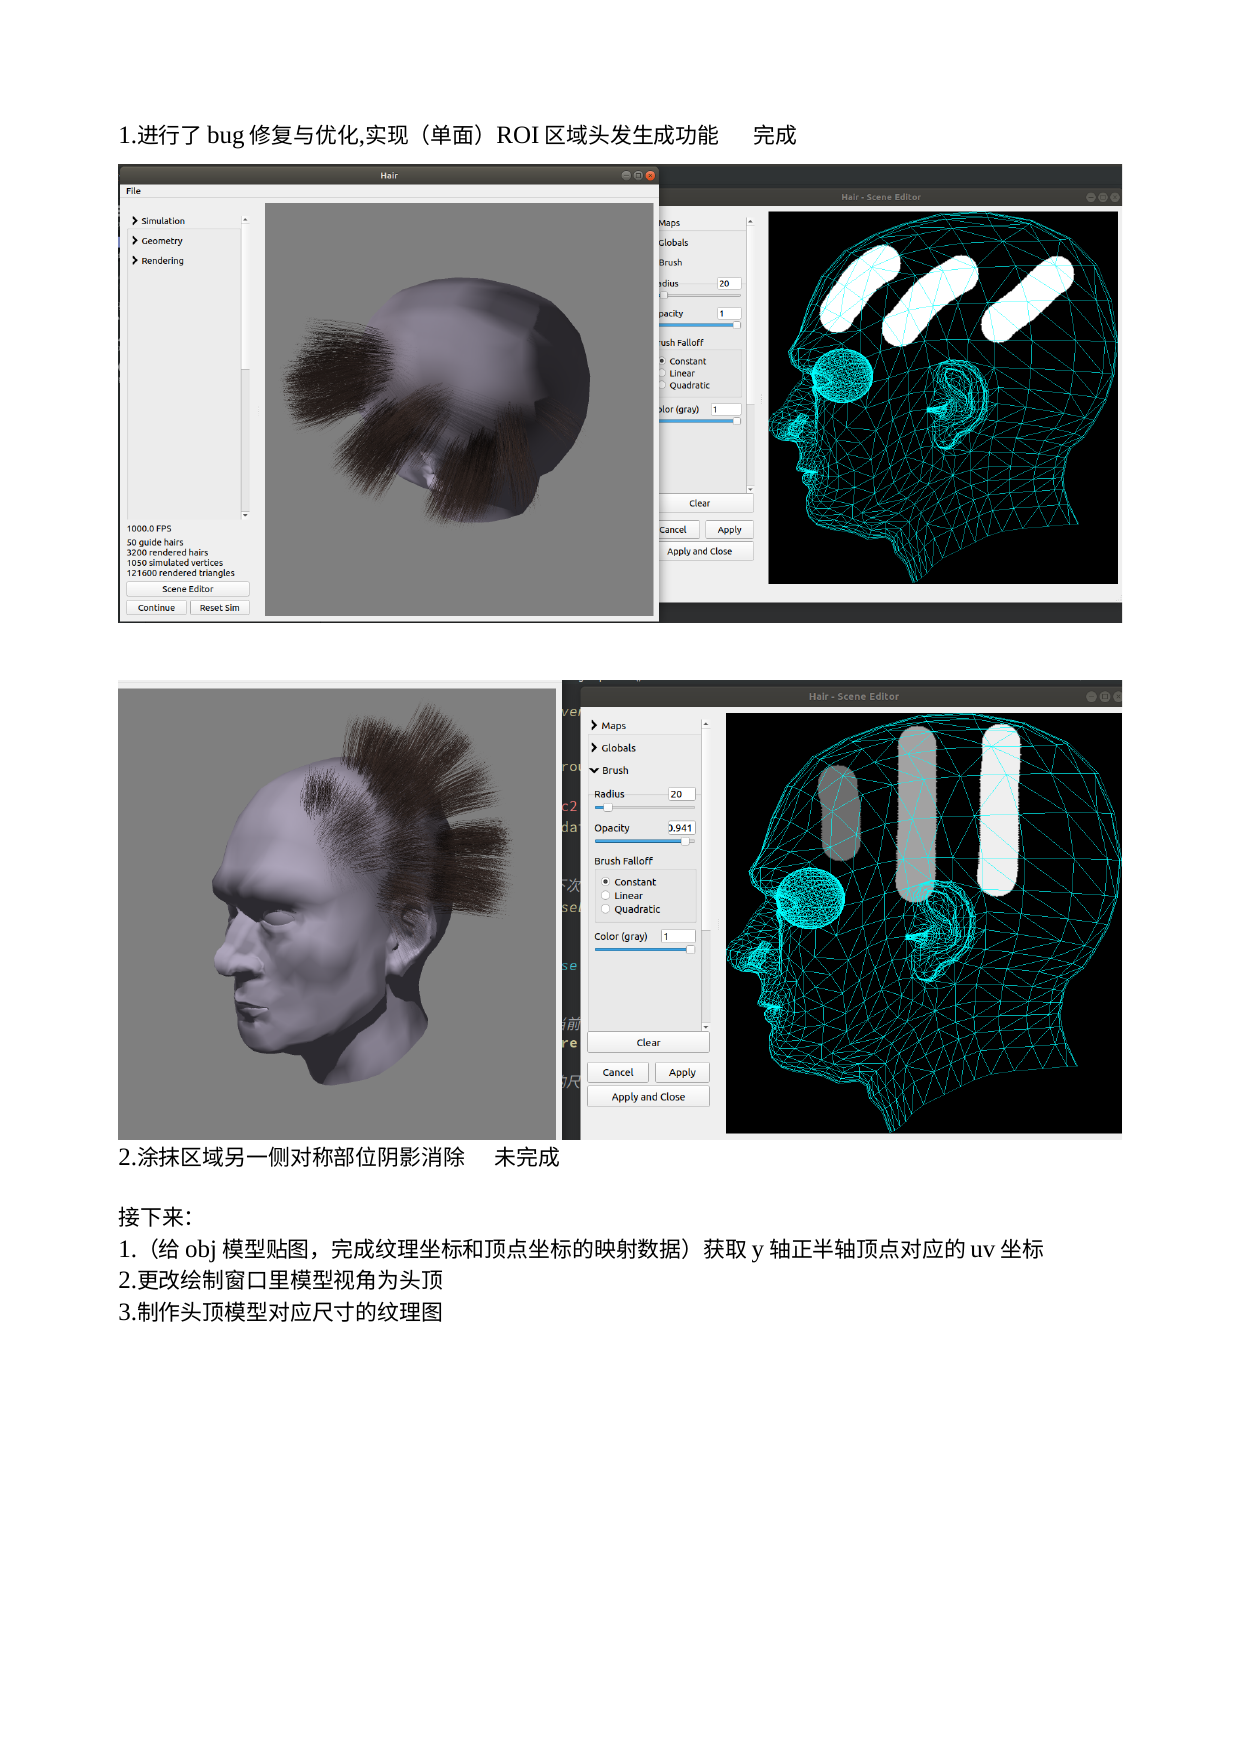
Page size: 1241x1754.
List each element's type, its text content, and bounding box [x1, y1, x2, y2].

text 2.更改绘制窗口里模型视角为头顶 [118, 1263, 1122, 1295]
picture [118, 680, 1123, 1140]
picture [118, 164, 1123, 623]
text 1.（给obj模型贴图，完成纹理坐标和顶点坐标的映射数据）获取y轴正半轴顶点对应的uv坐标 [118, 1232, 1122, 1263]
text 1.进行了bug修复与优化,实现（单面）ROI区域头发生成功能 完成 [118, 118, 1122, 150]
text 2.涂抹区域另一侧对称部位阴影消除 未完成 [118, 1140, 1122, 1171]
text 3.制作头顶模型对应尺寸的纹理图 [118, 1295, 1122, 1327]
text 接下来： [118, 1200, 1122, 1232]
